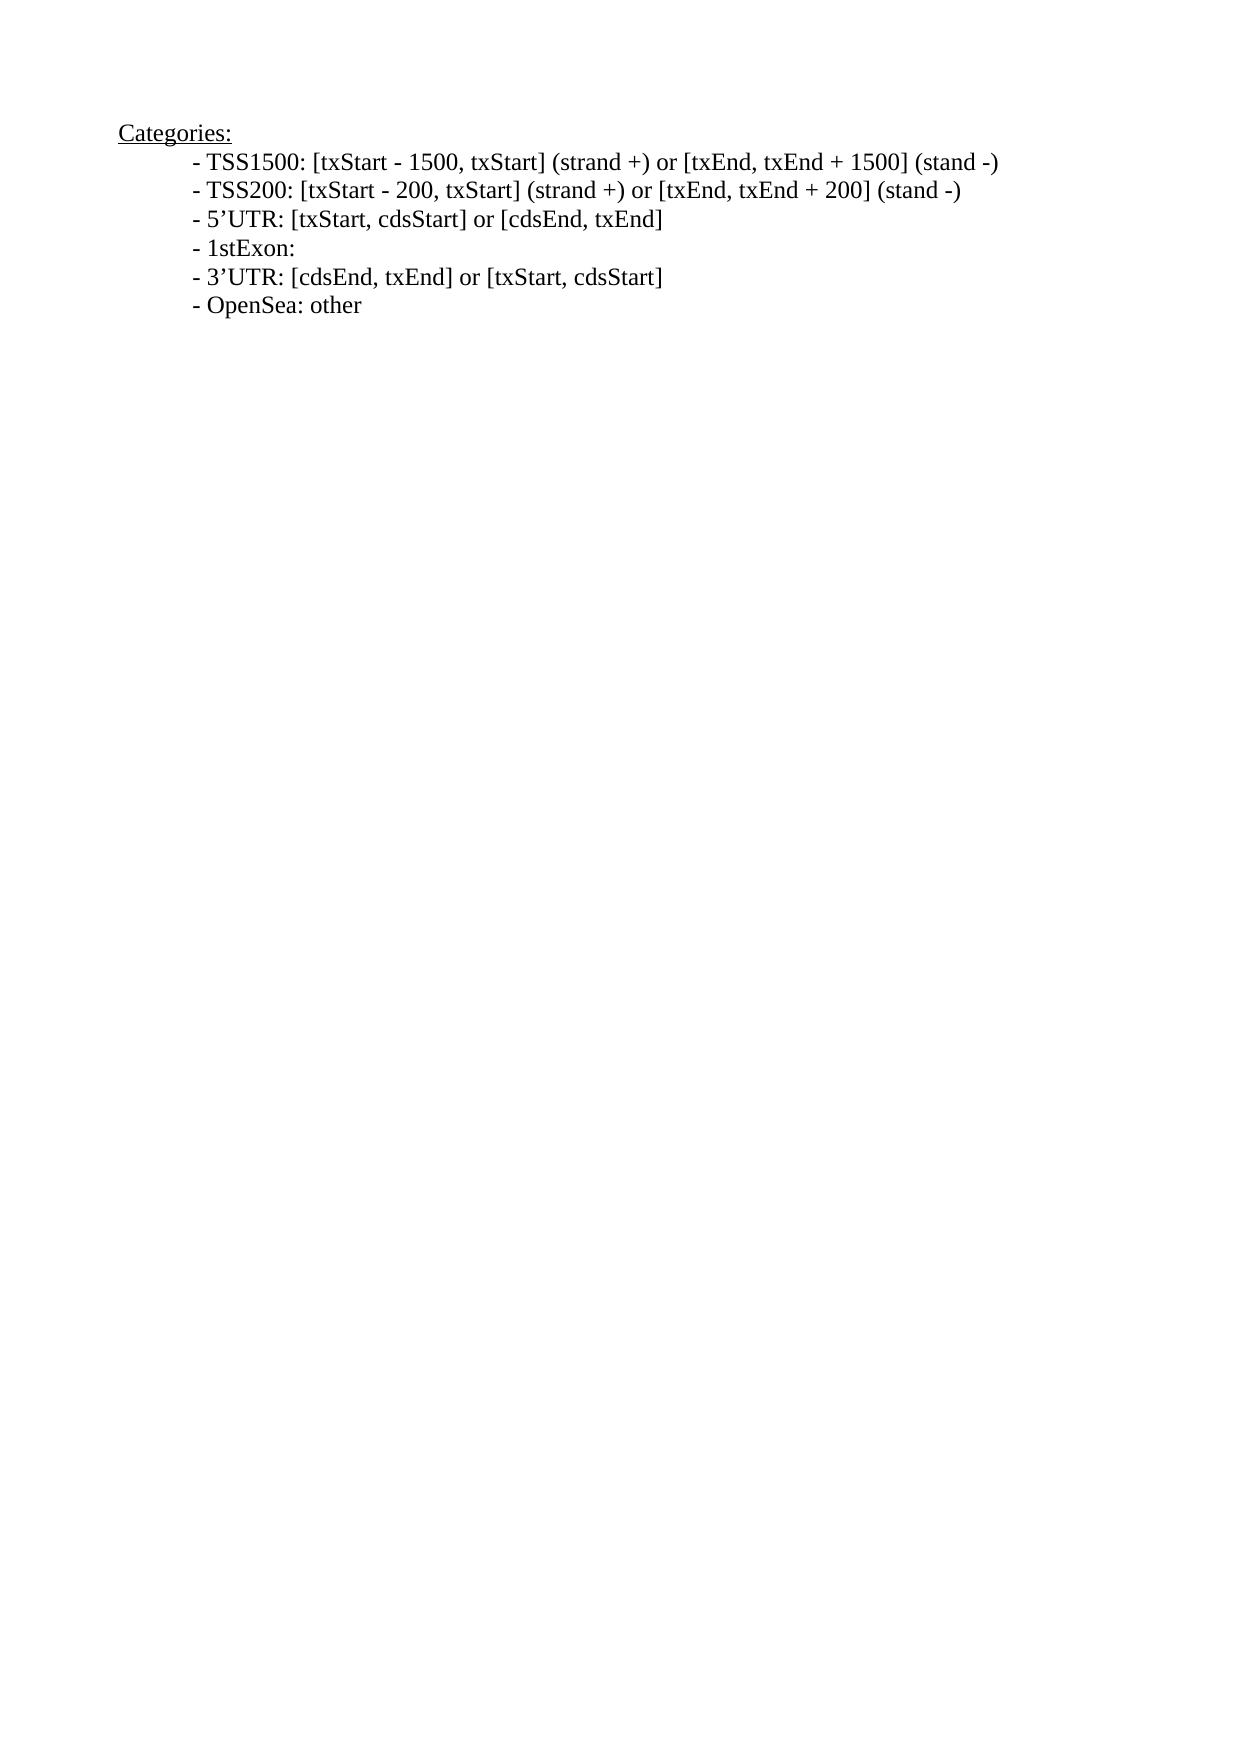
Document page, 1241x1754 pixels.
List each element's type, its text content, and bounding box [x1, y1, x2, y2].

text - 1stExon: [118, 233, 1122, 262]
text - 3’UTR: [cdsEnd, txEnd] or [txStart, cdsStart] [118, 262, 1122, 291]
text - OpenSea: other [118, 291, 1122, 319]
text Categories: [118, 118, 1122, 147]
text - TSS200: [txStart - 200, txStart] (strand +) or [txEnd, txEnd + 200] (stand -) [118, 176, 1122, 204]
text - TSS1500: [txStart - 1500, txStart] (strand +) or [txEnd, txEnd + 1500] (stand -) [118, 147, 1122, 176]
text - 5’UTR: [txStart, cdsStart] or [cdsEnd, txEnd] [118, 204, 1122, 233]
